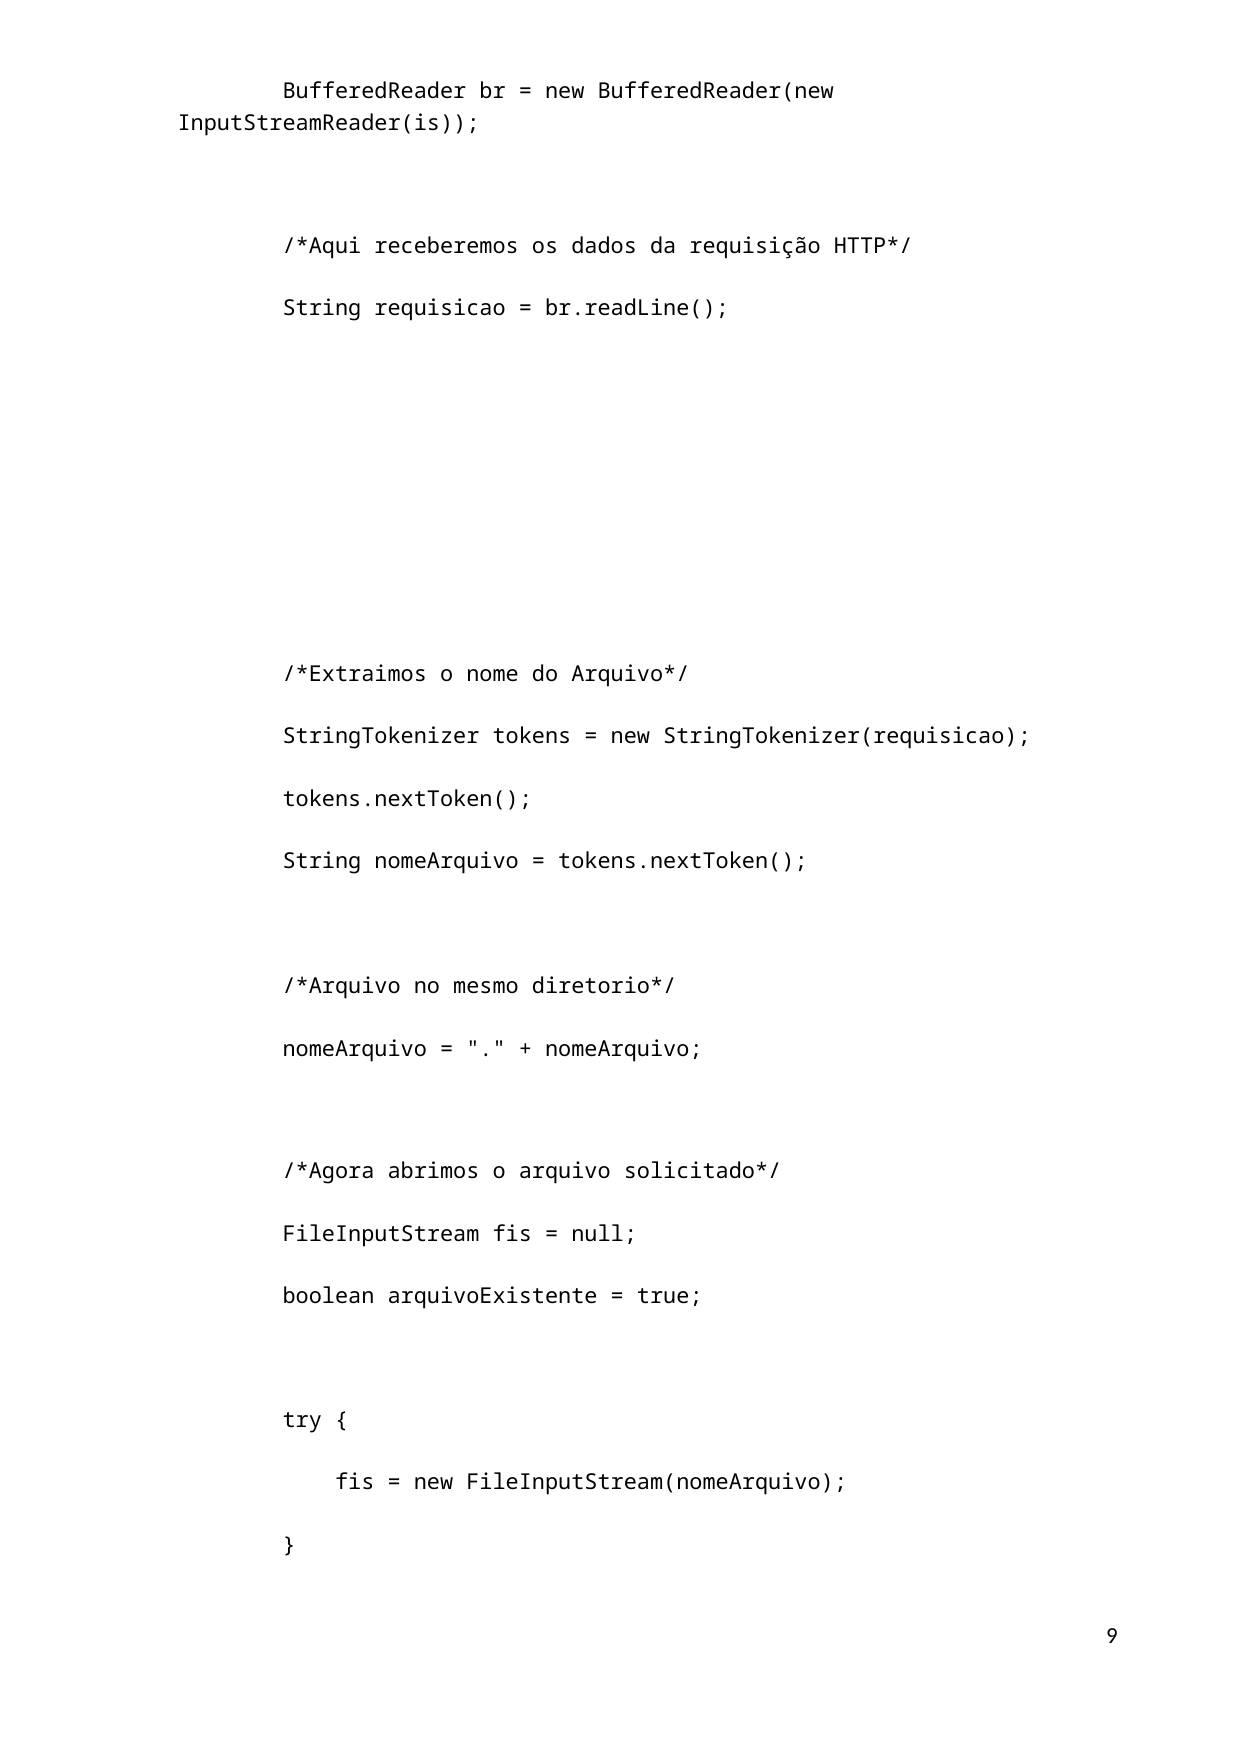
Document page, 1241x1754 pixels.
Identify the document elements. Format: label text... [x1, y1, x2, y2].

text String requisicao = br.readLine(); [177, 292, 1129, 322]
text } [177, 1528, 1129, 1558]
text /*Agora abrimos o arquivo solicitado*/ [177, 1156, 1129, 1185]
text try { [177, 1403, 1129, 1433]
text String nomeArquivo = tokens.nextToken(); [177, 845, 1129, 875]
text nomeArquivo = "." + nomeArquivo; [177, 1032, 1129, 1062]
text boolean arquivoExistente = true; [177, 1281, 1129, 1310]
text StringTokenizer tokens = new StringTokenizer(requisicao); [177, 720, 1129, 750]
text BufferedReader br = new BufferedReader(new InputStreamReader(is)); [177, 75, 1129, 137]
text /*Aqui receberemos os dados da requisição HTTP*/ [177, 230, 1129, 260]
text /*Extraimos o nome do Arquivo*/ [177, 657, 1129, 687]
text /*Arquivo no mesmo diretorio*/ [177, 970, 1129, 1000]
text FileInputStream fis = null; [177, 1218, 1129, 1248]
text tokens.nextToken(); [177, 782, 1129, 812]
text fis = new FileInputStream(nomeArquivo); [177, 1466, 1129, 1496]
